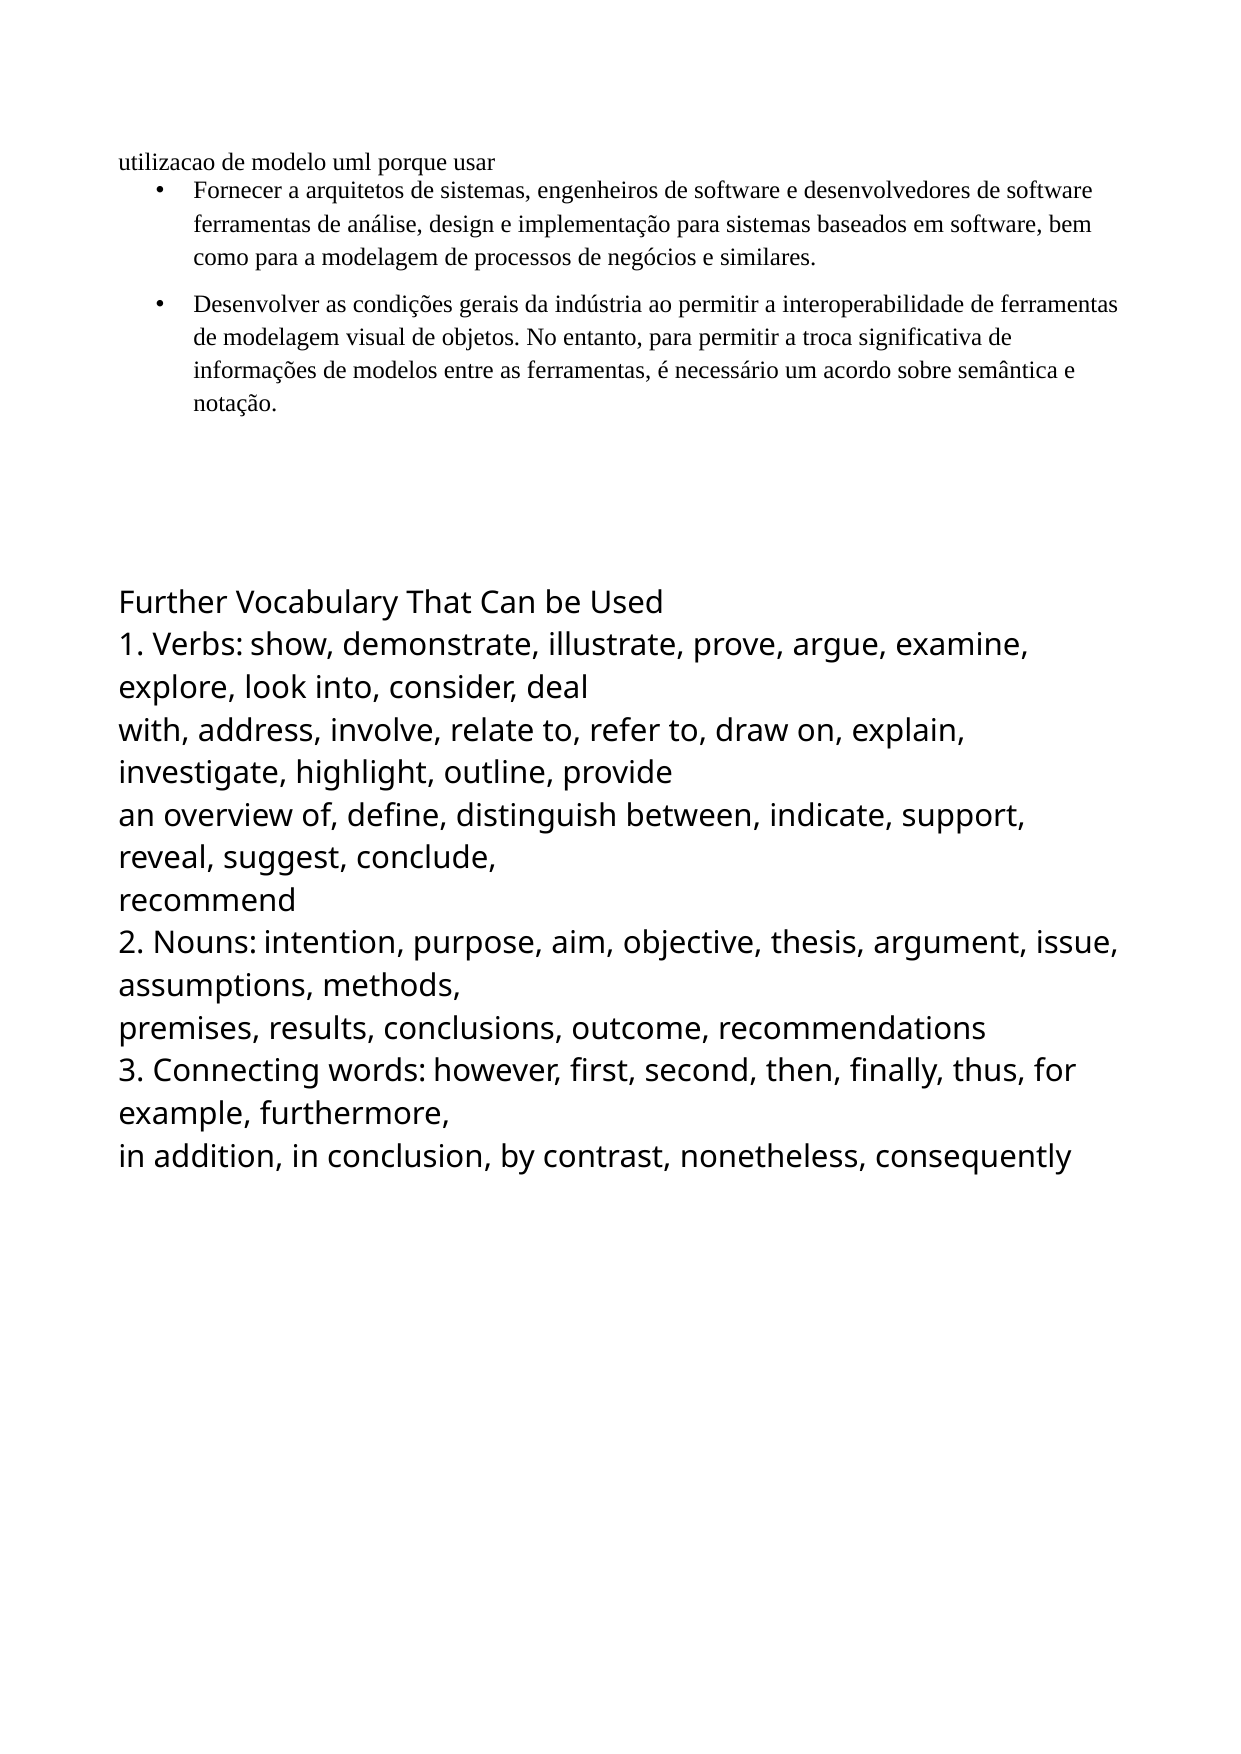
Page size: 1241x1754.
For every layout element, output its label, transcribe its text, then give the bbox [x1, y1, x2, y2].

text utilizacao de modelo uml porque usar [118, 147, 1122, 176]
list Fornecer a arquitetos de sistemas, engenheiros de software e desenvolvedores de software ferramentas de análise, design e implementação para sistemas baseados em software, bem como para a modelagem de processos de negócios e similares. [156, 176, 1122, 270]
text Further Vocabulary That Can be Used 1. Verbs: show, demonstrate, illustrate, prove, argue, examine, explore, look into, consider, deal with, address, involve, relate to, refer to, draw on, explain, investigate, highlight, outline, provide an overview of, define, distinguish between, indicate, support, reveal, suggest, conclude, recommend [118, 580, 1122, 921]
text 2. Nouns: intention, purpose, aim, objective, thesis, argument, issue, assumptions, methods, premises, results, conclusions, outcome, recommendations 3. Connecting words: however, first, second, then, finally, thus, for example, furthermore, in addition, in conclusion, by contrast, nonetheless, consequently [118, 921, 1122, 1205]
list Desenvolver as condições gerais da indústria ao permitir a interoperabilidade de ferramentas de modelagem visual de objetos. No entanto, para permitir a troca significativa de informações de modelos entre as ferramentas, é necessário um acordo sobre semântica e notação. [156, 289, 1122, 417]
